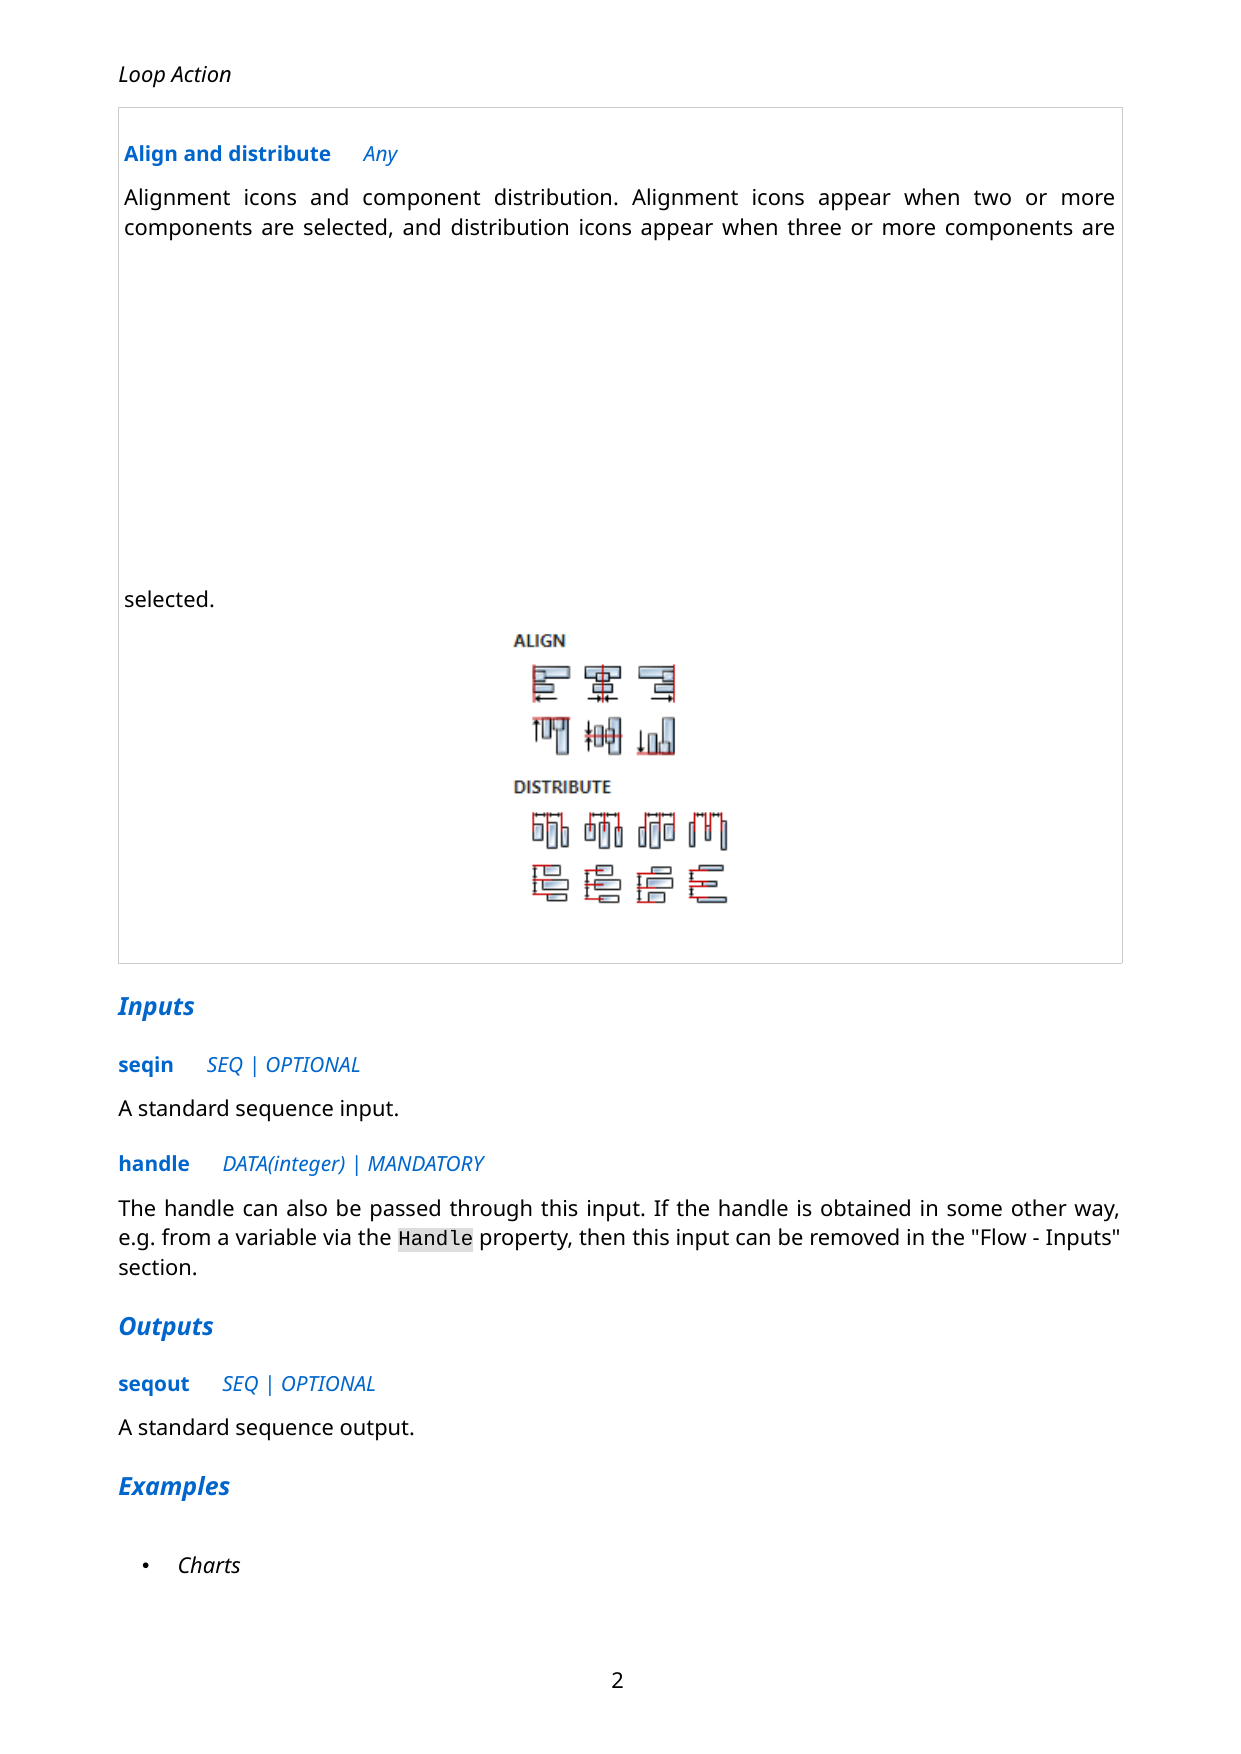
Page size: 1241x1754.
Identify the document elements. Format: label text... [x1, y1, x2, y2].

subtitle Inputs [118, 989, 1122, 1023]
subtitle handle DATA(integer) | MANDATORY [118, 1149, 1122, 1178]
table_cell Align and distribute Any Alignment icons and component distribution. Alignment icons appear when two or more components are selected, and distribution icons appear when three or more components are selected. [119, 108, 1122, 962]
subtitle Outputs [118, 1308, 1122, 1342]
picture [490, 625, 750, 916]
subtitle Examples [118, 1469, 1122, 1503]
list Charts [142, 1550, 1110, 1580]
text A standard sequence input. [118, 1093, 1122, 1123]
text The handle can also be passed through this input. If the handle is obtained in some other way, e.g. from a variable via the Handle property, then this input can be removed in the "Flow - Inputs" section. [118, 1192, 1122, 1282]
subtitle seqout SEQ | OPTIONAL [118, 1369, 1122, 1397]
text A standard sequence output. [118, 1412, 1122, 1442]
subtitle seqin SEQ | OPTIONAL [118, 1050, 1122, 1078]
